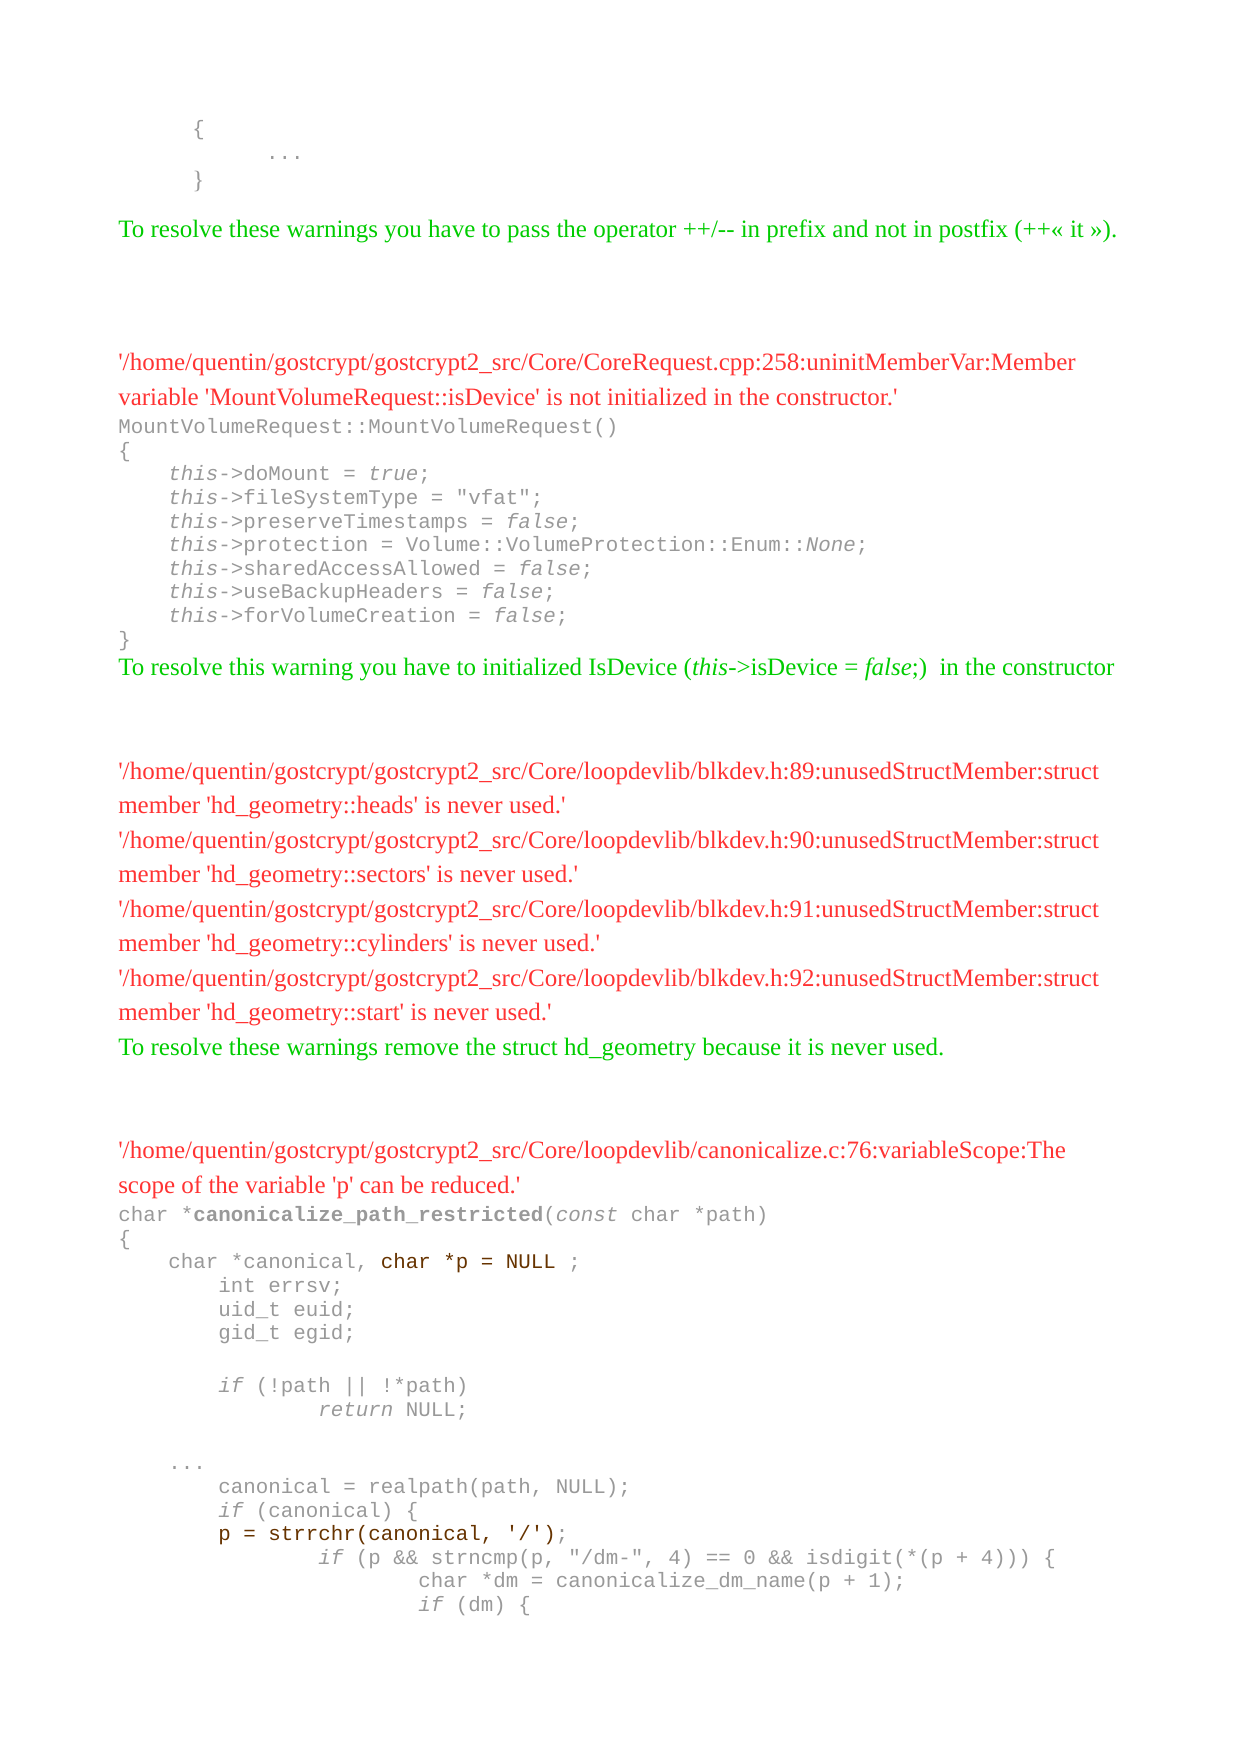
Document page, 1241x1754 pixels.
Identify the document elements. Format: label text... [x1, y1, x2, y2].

text '/home/quentin/gostcrypt/gostcrypt2_src/Core/loopdevlib/blkdev.h:92:unusedStructMember:struct member 'hd_geometry::start' is never used.' [118, 963, 1122, 1026]
text '/home/quentin/gostcrypt/gostcrypt2_src/Core/CoreRequest.cpp:258:uninitMemberVar:Member variable 'MountVolumeRequest::isDevice' is not initialized in the constructor.' [118, 347, 1122, 410]
text if (p && strncmp(p, "/dm-", 4) == 0 && isdigit(*(p + 4))) { [118, 1547, 1122, 1571]
text } [118, 629, 1122, 652]
text '/home/quentin/gostcrypt/gostcrypt2_src/Core/loopdevlib/blkdev.h:91:unusedStructMember:struct member 'hd_geometry::cylinders' is never used.' [118, 894, 1122, 957]
text To resolve these warnings remove the struct hd_geometry because it is never used. [118, 1032, 1122, 1061]
text { [118, 1228, 1122, 1251]
text '/home/quentin/gostcrypt/gostcrypt2_src/Core/loopdevlib/blkdev.h:90:unusedStructMember:struct member 'hd_geometry::sectors' is never used.' [118, 825, 1122, 888]
text if (canonical) { [118, 1499, 1122, 1523]
text if (dm) { [118, 1594, 1122, 1618]
text this->sharedAccessAllowed = false; [118, 558, 1122, 582]
text int errsv; [118, 1275, 1122, 1299]
text To resolve these warnings you have to pass the operator ++/-- in prefix and not in postfix (++« it »). [118, 214, 1122, 243]
text '/home/quentin/gostcrypt/gostcrypt2_src/Core/loopdevlib/blkdev.h:89:unusedStructMember:struct member 'hd_geometry::heads' is never used.' [118, 756, 1122, 819]
text { [118, 118, 1122, 142]
text MountVolumeRequest::MountVolumeRequest() [118, 416, 1122, 440]
text this->protection = Volume::VolumeProtection::Enum::None; [118, 534, 1122, 558]
text char *canonicalize_path_restricted(const char *path) [118, 1204, 1122, 1228]
text this->preserveTimestamps = false; [118, 511, 1122, 534]
text '/home/quentin/gostcrypt/gostcrypt2_src/Core/loopdevlib/canonicalize.c:76:variableScope:The scope of the variable 'p' can be reduced.' [118, 1135, 1122, 1198]
text ... [118, 1452, 1122, 1476]
text ... [118, 142, 1122, 165]
text } [118, 165, 1122, 194]
text this->useBackupHeaders = false; [118, 582, 1122, 605]
text this->forVolumeCreation = false; [118, 605, 1122, 629]
text if (!path || !*path) [118, 1376, 1122, 1399]
text char *dm = canonicalize_dm_name(p + 1); [118, 1571, 1122, 1594]
text uid_t euid; [118, 1299, 1122, 1322]
text char *canonical, char *p = NULL ; [118, 1251, 1122, 1275]
text this->fileSystemType = "vfat"; [118, 487, 1122, 511]
text p = strrchr(canonical, '/'); [118, 1523, 1122, 1547]
text gid_t egid; [118, 1322, 1122, 1346]
text { [118, 440, 1122, 463]
text canonical = realpath(path, NULL); [118, 1476, 1122, 1499]
text To resolve this warning you have to initialized IsDevice (this->isDevice = false;) in the constructor [118, 652, 1122, 681]
text return NULL; [118, 1399, 1122, 1423]
text this->doMount = true; [118, 463, 1122, 487]
